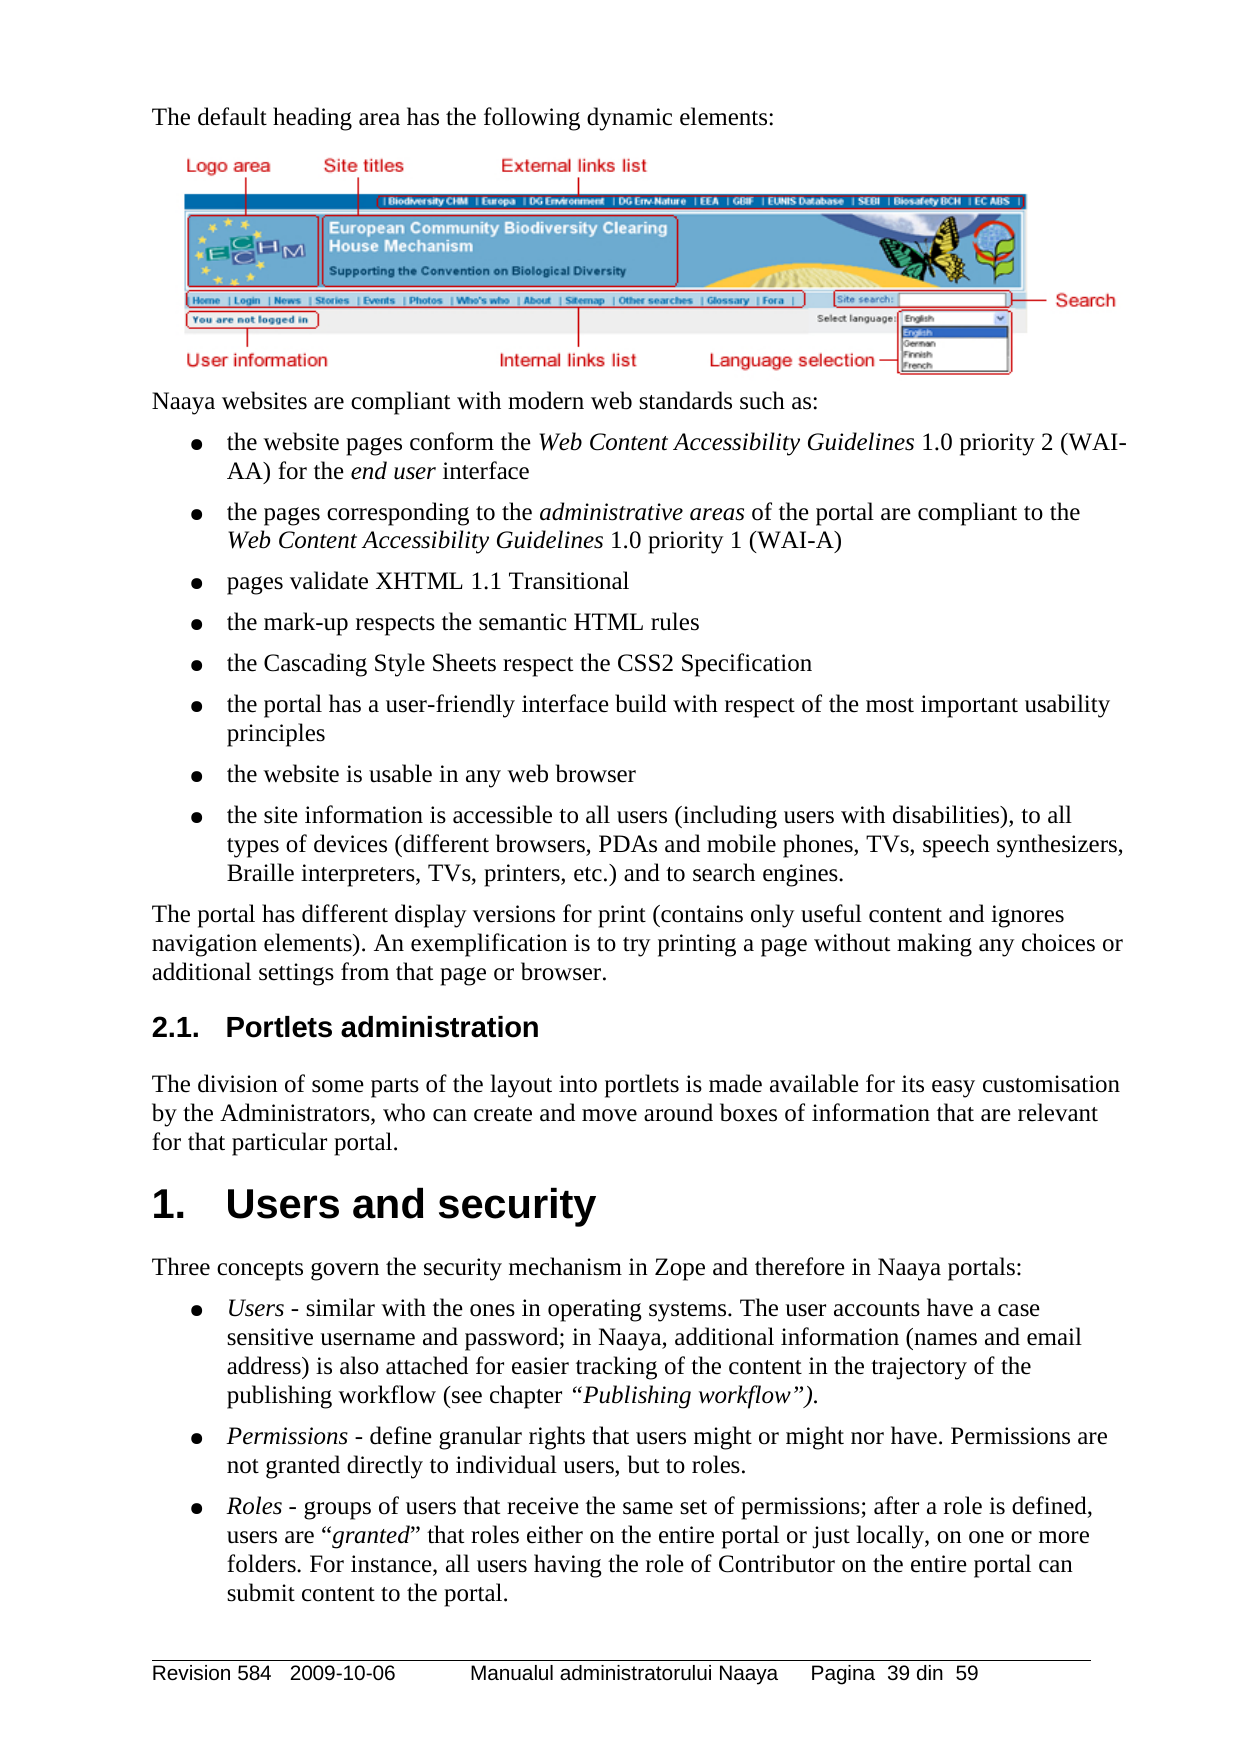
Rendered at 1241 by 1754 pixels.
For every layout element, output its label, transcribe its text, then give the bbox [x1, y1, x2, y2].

list the pages corresponding to the administrative areas of the portal are compliant to the Web Content Accessibility Guidelines 1.0 priority 1 (WAI-A) [189, 496, 1128, 554]
list the site information is accessible to all users (including users with disabilities), to all types of devices (different browsers, PDAs and mobile phones, TVs, speech synthesizers, Braille interpreters, TVs, printers, etc.) and to search engines. [189, 799, 1128, 887]
list the portal has a user-friendly interface build with respect of the most important usability principles [189, 689, 1128, 747]
list Roles - groups of users that receive the same set of permissions; after a role is defined, users are “granted” that roles either on the entire portal or just locally, on one or more folders. For instance, all users having the role of Contributor on the entire portal can submit content to the portal. [189, 1491, 1128, 1607]
list Permissions - define granular rights that users might or might nor have. Permissions are not granted directly to individual users, but to roles. [189, 1421, 1128, 1479]
list the Cascading Style Sheets respect the CSS2 Specification [189, 648, 1128, 677]
list the website pages conform the Web Content Accessibility Guidelines 1.0 priority 2 (WAI-AA) for the end user interface [189, 426, 1128, 484]
text Naaya websites are compliant with modern web standards such as: [152, 142, 1128, 415]
text The division of some parts of the layout into portlets is made available for its easy customisation by the Administrators, who can create and move around boxes of information that are relevant for that particular portal. [152, 1069, 1128, 1156]
subtitle Portlets administration [152, 1010, 1128, 1044]
list the website is usable in any web browser [189, 759, 1128, 788]
text The portal has different display versions for print (contains only useful content and ignores navigation elements). An exemplification is to try printing a page without making any choices or additional settings from that page or browser. [152, 898, 1128, 986]
text The default heading area has the following dynamic elements: [152, 102, 1128, 131]
list pages validate XHTML 1.1 Transitional [189, 566, 1128, 595]
subtitle Users and security [151, 1179, 1128, 1227]
list Users - similar with the ones in operating systems. The user accounts have a case sensitive username and password; in Naaya, additional information (names and email address) is also attached for easier tracking of the content in the trajectory of the publishing workflow (see chapter “Publishing workflow”). [189, 1293, 1128, 1409]
text Three concepts govern the security mechanism in Zope and therefore in Naaya portals: [152, 1252, 1128, 1281]
list the mark-up respects the semantic HTML rules [189, 607, 1128, 636]
